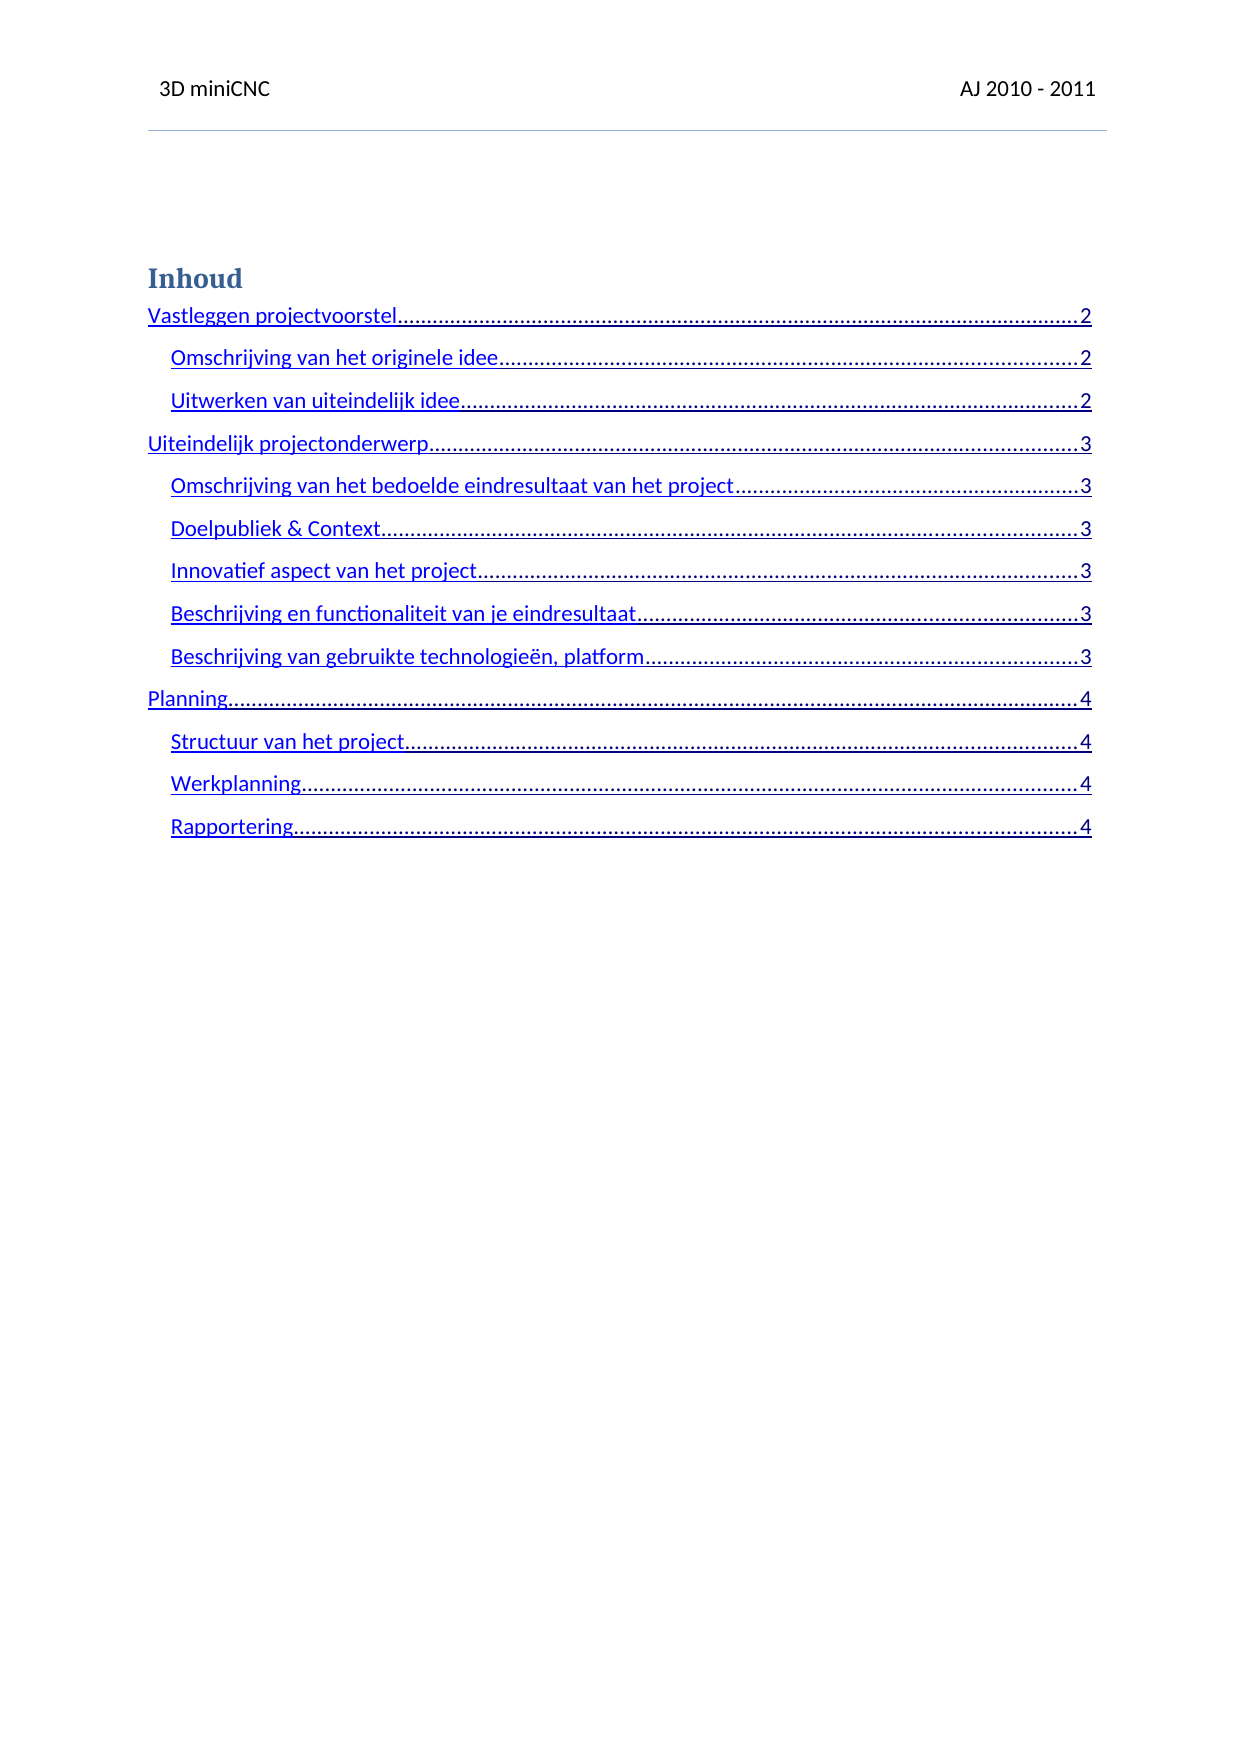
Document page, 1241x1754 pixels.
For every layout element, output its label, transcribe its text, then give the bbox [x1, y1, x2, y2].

text Rapportering 4 [171, 812, 1093, 840]
text Structuur van het project 4 [171, 727, 1093, 755]
text Vastleggen projectvoorstel 2 [148, 301, 1093, 329]
text Uitwerken van uiteindelijk idee 2 [171, 386, 1093, 414]
text Omschrijving van het originele idee 2 [171, 343, 1093, 372]
text Uiteindelijk projectonderwerp 3 [148, 429, 1093, 457]
text Innovatief aspect van het project 3 [171, 557, 1093, 584]
text Planning 4 [148, 684, 1093, 712]
text Doelpubliek & Context 3 [171, 514, 1093, 542]
text Beschrijving van gebruikte technologieën, platform 3 [171, 642, 1093, 670]
text Werkplanning 4 [171, 769, 1093, 798]
text Omschrijving van het bedoelde eindresultaat van het project 3 [171, 471, 1093, 499]
text Beschrijving en functionaliteit van je eindresultaat 3 [171, 599, 1093, 627]
subtitle Inhoud [148, 262, 1093, 296]
